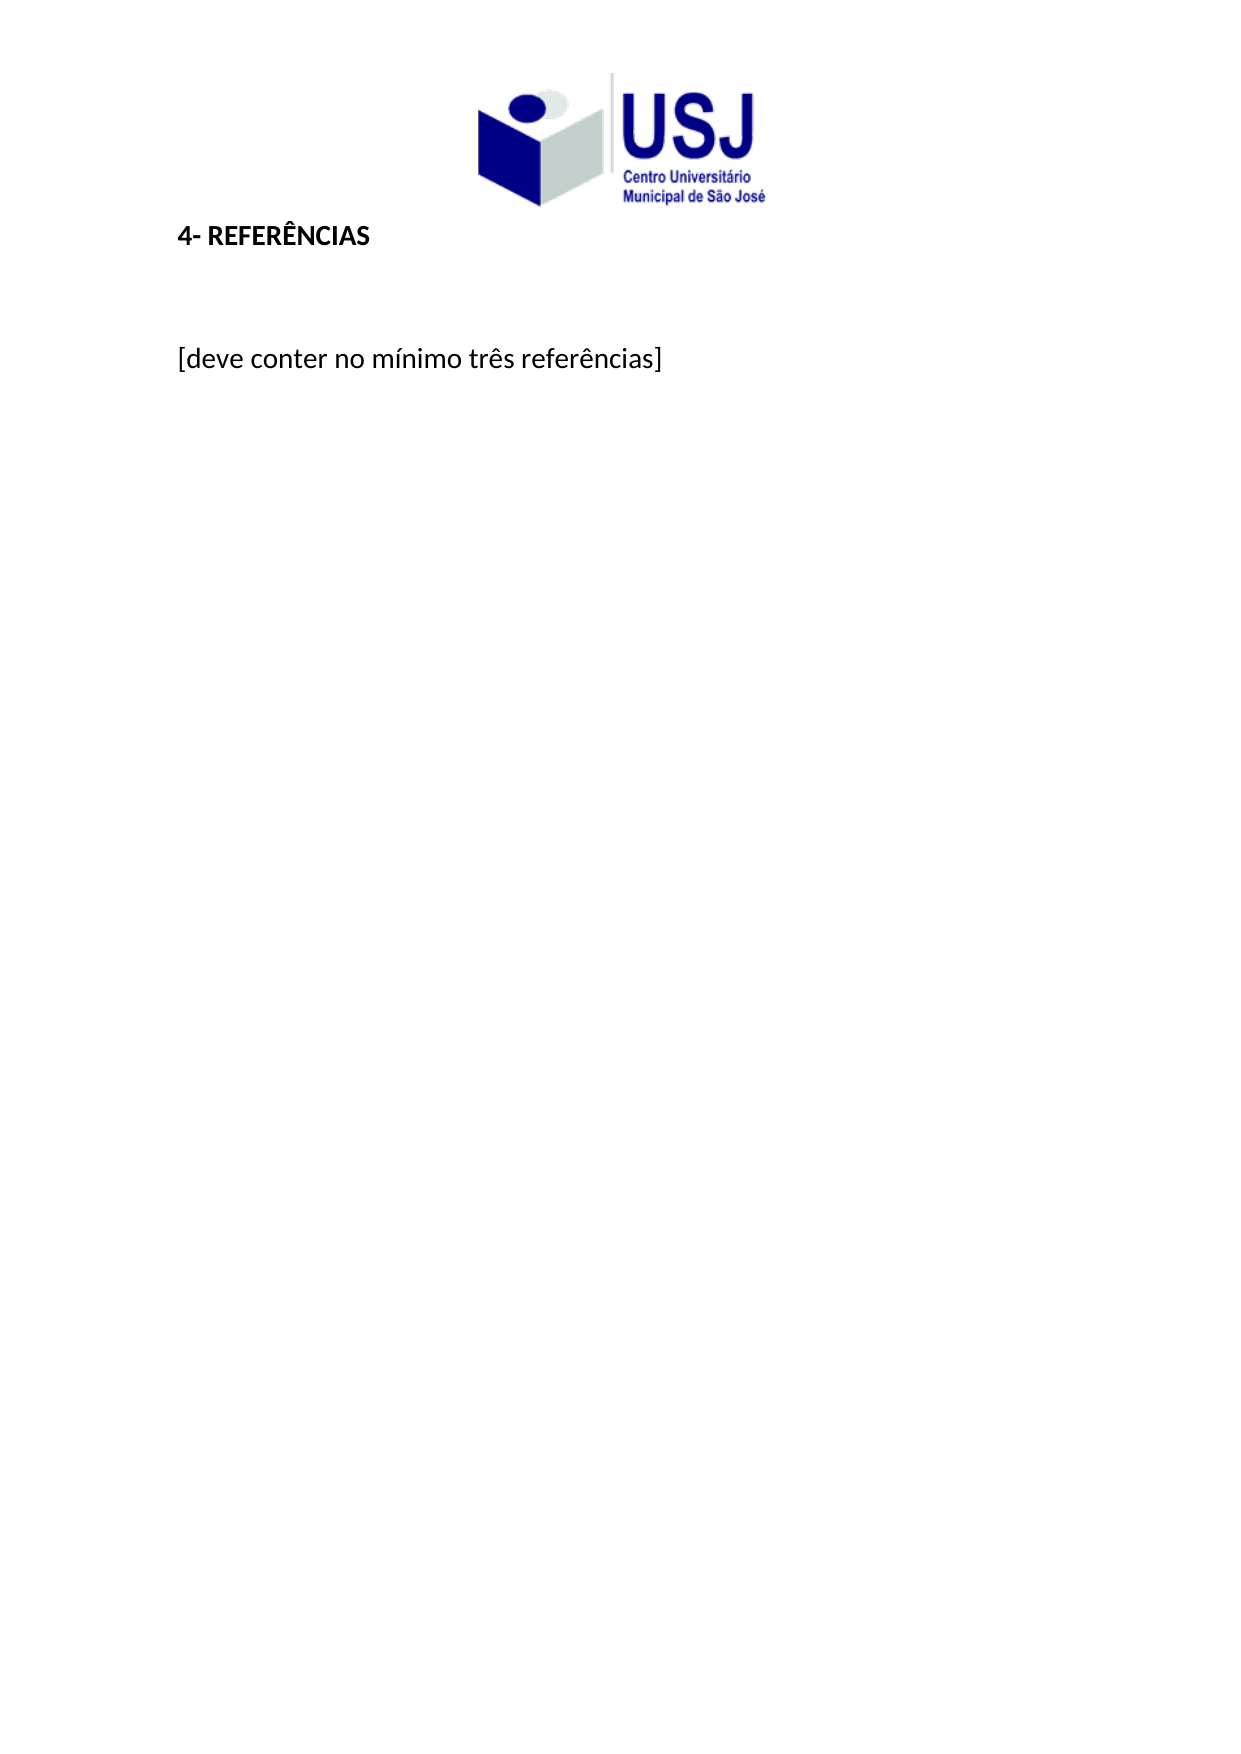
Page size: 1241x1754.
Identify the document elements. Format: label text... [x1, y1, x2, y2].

text [deve conter no mínimo três referências] [177, 340, 1063, 376]
text 4- REFERÊNCIAS [177, 217, 1063, 252]
picture [425, 73, 815, 217]
